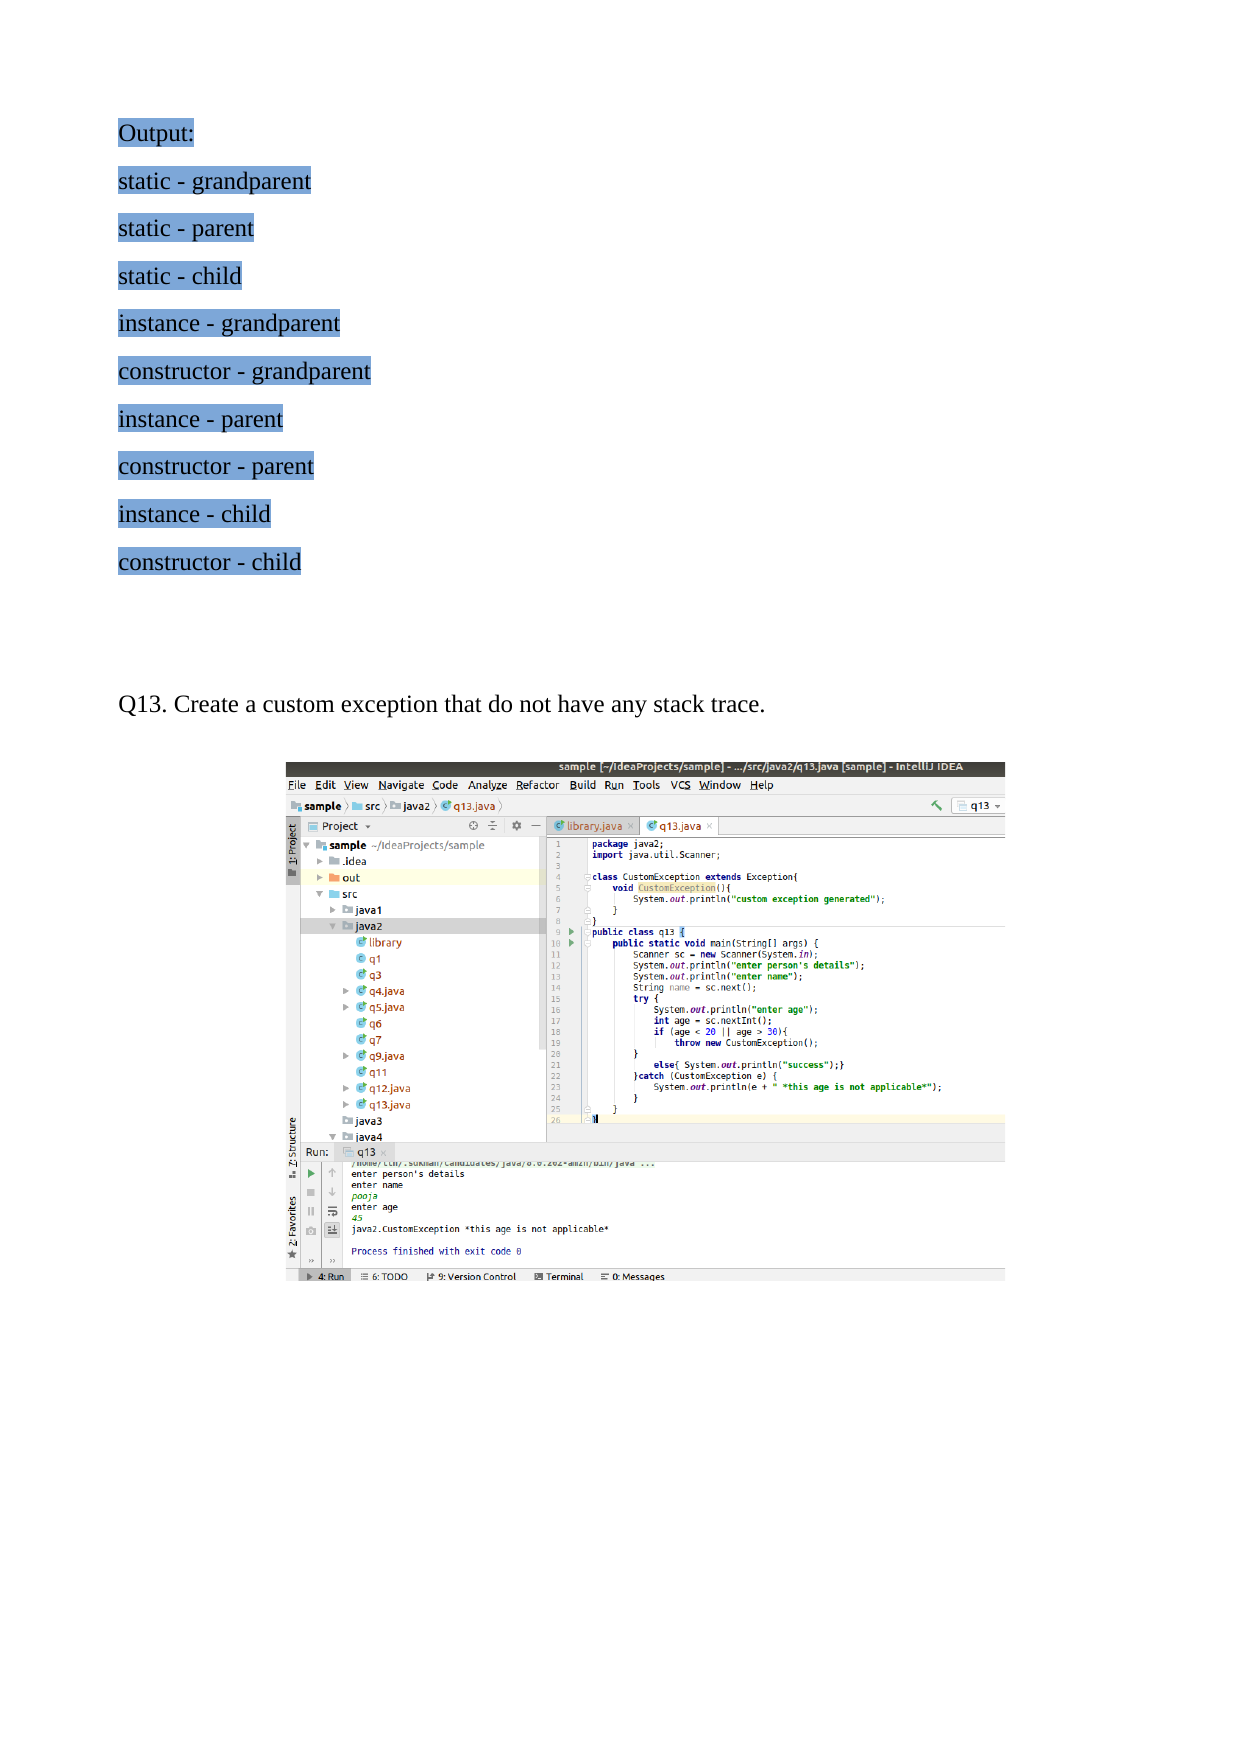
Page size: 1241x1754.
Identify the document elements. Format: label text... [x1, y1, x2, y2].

text Output: [118, 118, 1122, 147]
text static - grandparent [118, 166, 1122, 194]
text constructor - parent [118, 451, 1122, 480]
text constructor - grandparent [118, 356, 1122, 385]
text instance - child [118, 499, 1122, 528]
picture [285, 762, 1006, 1281]
text instance - parent [118, 404, 1122, 432]
text instance - grandparent [118, 308, 1122, 337]
text static - child [118, 261, 1122, 290]
text static - parent [118, 213, 1122, 242]
text constructor - child [118, 547, 1122, 575]
text Q13. Create a custom exception that do not have any stack trace. [118, 689, 1122, 718]
